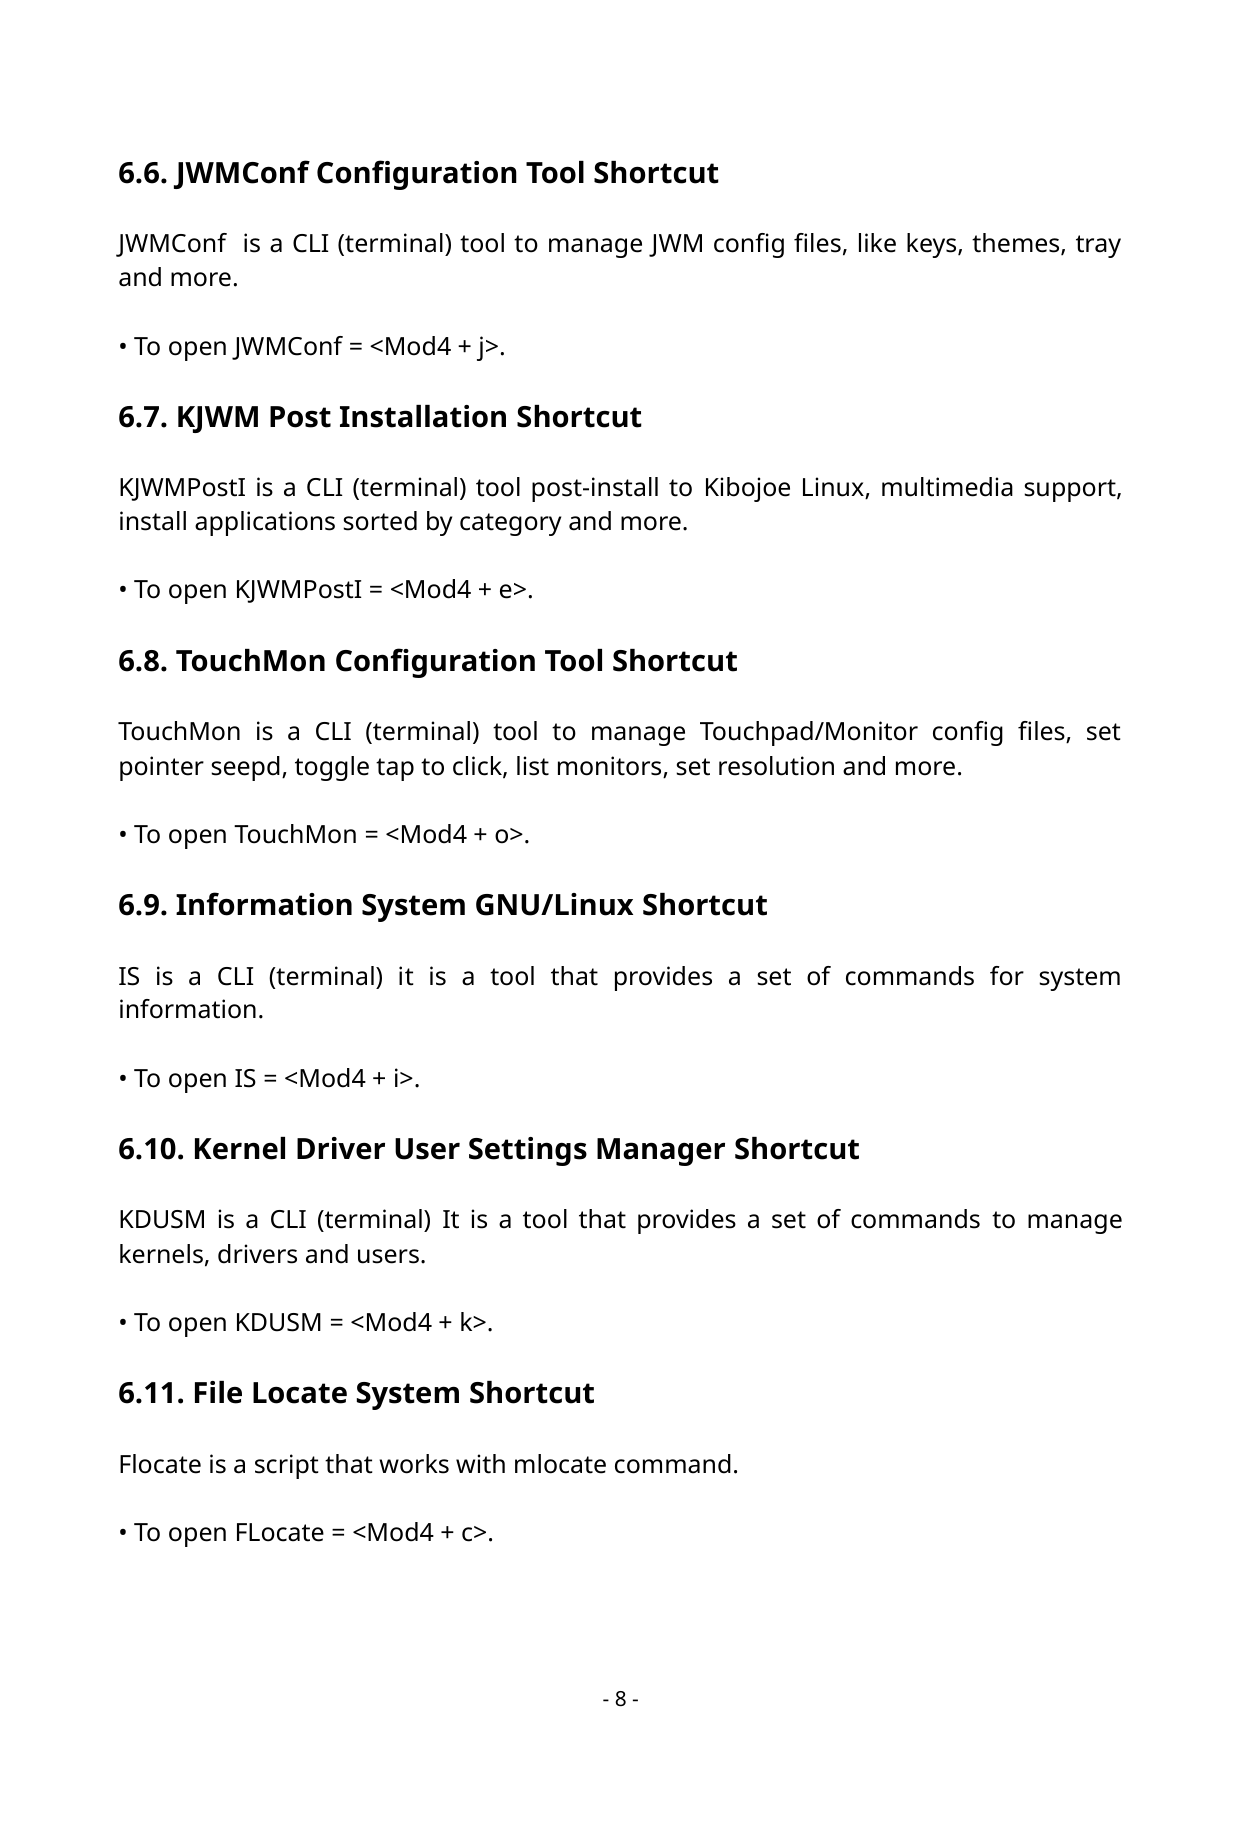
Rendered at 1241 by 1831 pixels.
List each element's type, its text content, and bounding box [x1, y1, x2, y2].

text • To open JWMConf = <Mod4 + j>. [118, 328, 1123, 362]
text JWMConf is a CLI (terminal) tool to manage JWM config files, like keys, themes, tray and more. [118, 226, 1123, 294]
text KDUSM is a CLI (terminal) It is a tool that provides a set of commands to manage kernels, drivers and users. [118, 1202, 1123, 1270]
text • To open TouchMon = <Mod4 + o>. [118, 816, 1123, 850]
text KJWMPostI is a CLI (terminal) tool post-install to Kibojoe Linux, multimedia support, install applications sorted by category and more. [118, 470, 1123, 538]
text • To open KJWMPostI = <Mod4 + e>. [118, 572, 1123, 606]
text • To open KDUSM = <Mod4 + k>. [118, 1304, 1123, 1338]
subtitle 6.7. KJWM Post Installation Shortcut [118, 396, 1123, 436]
text IS is a CLI (terminal) it is a tool that provides a set of commands for system information. [118, 958, 1123, 1026]
text • To open IS = <Mod4 + i>. [118, 1060, 1123, 1094]
text Flocate is a script that works with mlocate command. [118, 1446, 1123, 1480]
subtitle 6.8. TouchMon Configuration Tool Shortcut [118, 640, 1123, 680]
subtitle 6.9. Information System GNU/Linux Shortcut [118, 884, 1123, 924]
subtitle 6.6. JWMConf Configuration Tool Shortcut [118, 152, 1123, 192]
subtitle 6.10. Kernel Driver User Settings Manager Shortcut [118, 1128, 1123, 1168]
text • To open FLocate = <Mod4 + c>. [118, 1514, 1123, 1548]
subtitle 6.11. File Locate System Shortcut [118, 1372, 1123, 1412]
text TouchMon is a CLI (terminal) tool to manage Touchpad/Monitor config files, set pointer seepd, toggle tap to click, list monitors, set resolution and more. [118, 714, 1123, 782]
